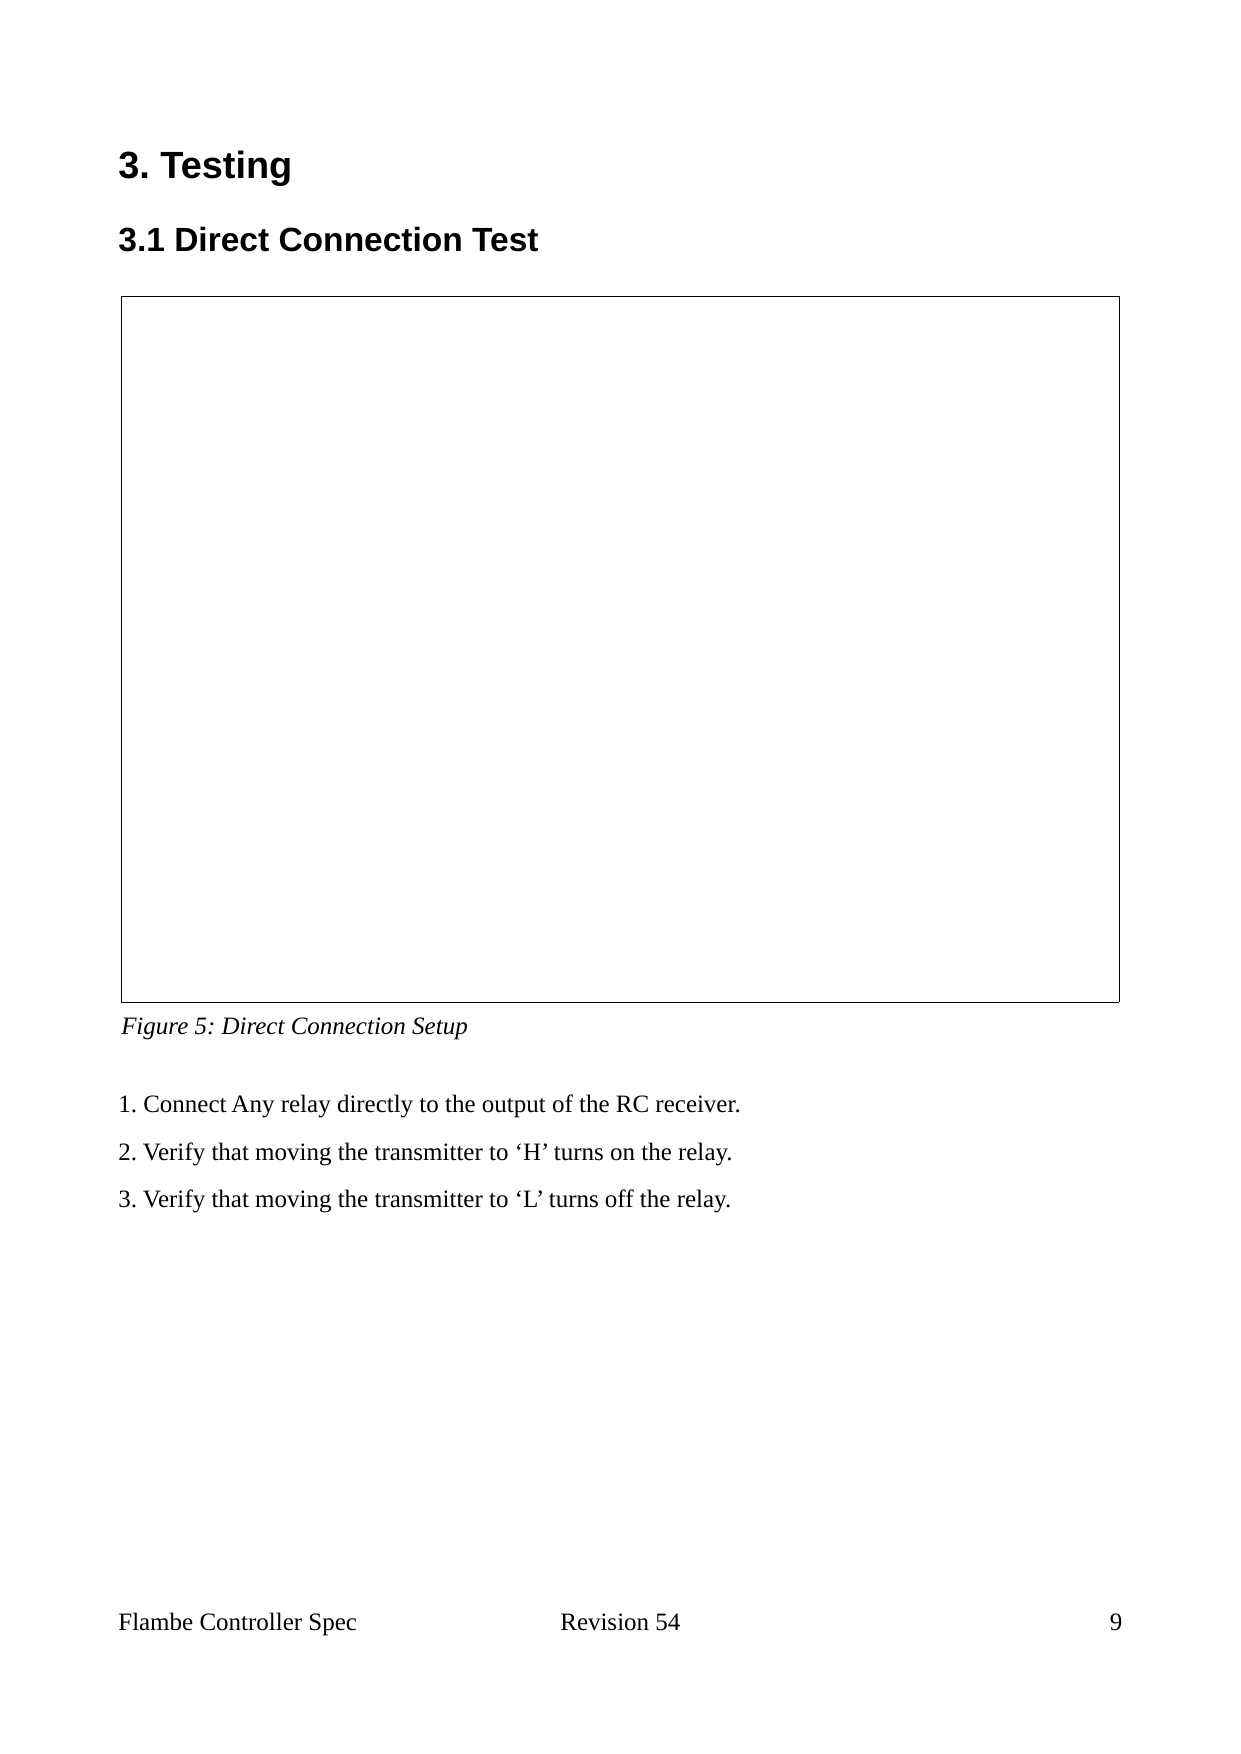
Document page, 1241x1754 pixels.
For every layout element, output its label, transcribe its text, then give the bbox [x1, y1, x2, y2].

text [121, 287, 1119, 296]
text 3. Verify that moving the transmitter to ‘L’ turns off the relay. [118, 1184, 1122, 1213]
text 1. Connect Any relay directly to the output of the RC receiver. [118, 1089, 1122, 1118]
text 2. Verify that moving the transmitter to ‘H’ turns on the relay. [118, 1137, 1122, 1166]
subtitle 3. Testing [118, 143, 1122, 187]
text [122, 297, 1119, 1002]
text Figure 5: Direct Connection Setup [121, 1003, 1119, 1040]
subtitle 3.1 Direct Connection Test [118, 220, 1122, 259]
